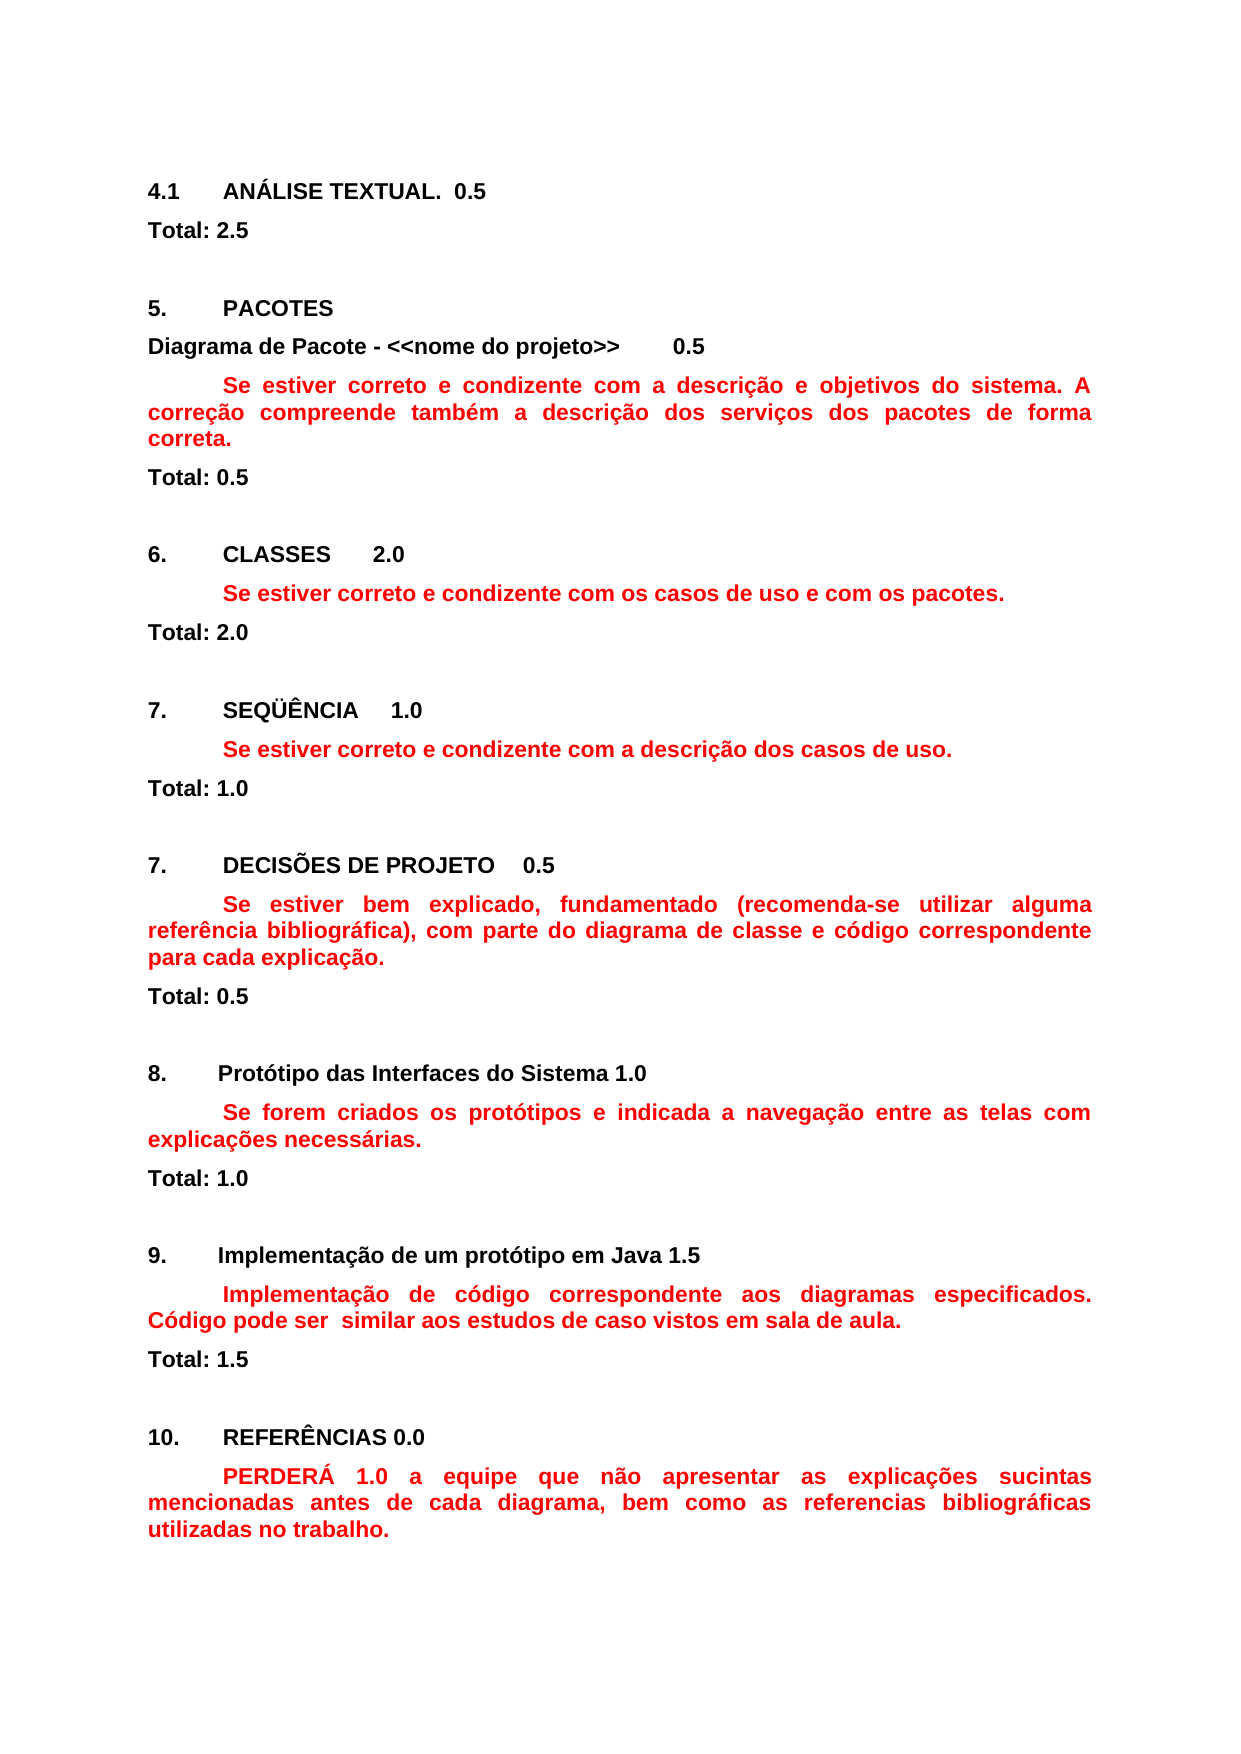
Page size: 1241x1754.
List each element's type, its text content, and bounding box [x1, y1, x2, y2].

text Total: 1.0 [148, 774, 1092, 801]
text Total: 0.5 [148, 464, 1092, 490]
text 8. Protótipo das Interfaces do Sistema 1.0 [148, 1060, 1092, 1087]
text Se estiver correto e condizente com a descrição dos casos de uso. [148, 736, 1092, 762]
text Total: 2.5 [148, 217, 1092, 243]
text 7. SEQÜÊNCIA 1.0 [148, 697, 1092, 723]
text Se forem criados os protótipos e indicada a navegação entre as telas com explicações necessárias. [148, 1099, 1092, 1152]
text 4.1 ANÁLISE TEXTUAL. 0.5 [148, 178, 1092, 204]
text 7. DECISÕES DE PROJETO 0.5 [148, 852, 1092, 879]
text Total: 1.0 [148, 1164, 1092, 1191]
text Diagrama de Pacote - <<nome do projeto>> 0.5 [148, 333, 1092, 360]
text Total: 1.5 [148, 1346, 1092, 1373]
text PERDERÁ 1.0 a equipe que não apresentar as explicações sucintas mencionadas antes de cada diagrama, bem como as referencias bibliográficas utilizadas no trabalho. [148, 1463, 1092, 1542]
text 10. REFERÊNCIAS 0.0 [148, 1424, 1092, 1450]
text Se estiver bem explicado, fundamentado (recomenda-se utilizar alguma referência bibliográfica), com parte do diagrama de classe e código correspondente para cada explicação. [148, 891, 1092, 970]
text 6. CLASSES 2.0 [148, 541, 1092, 568]
text Total: 0.5 [148, 983, 1092, 1009]
text 5. PACOTES [148, 294, 1092, 321]
text Total: 2.0 [148, 619, 1092, 646]
text Se estiver correto e condizente com os casos de uso e com os pacotes. [148, 580, 1092, 607]
text Se estiver correto e condizente com a descrição e objetivos do sistema. A correção compreende também a descrição dos serviços dos pacotes de forma correta. [148, 372, 1092, 451]
text Implementação de código correspondente aos diagramas especificados. Código pode ser similar aos estudos de caso vistos em sala de aula. [148, 1281, 1092, 1334]
text 9. Implementação de um protótipo em Java 1.5 [148, 1242, 1092, 1268]
